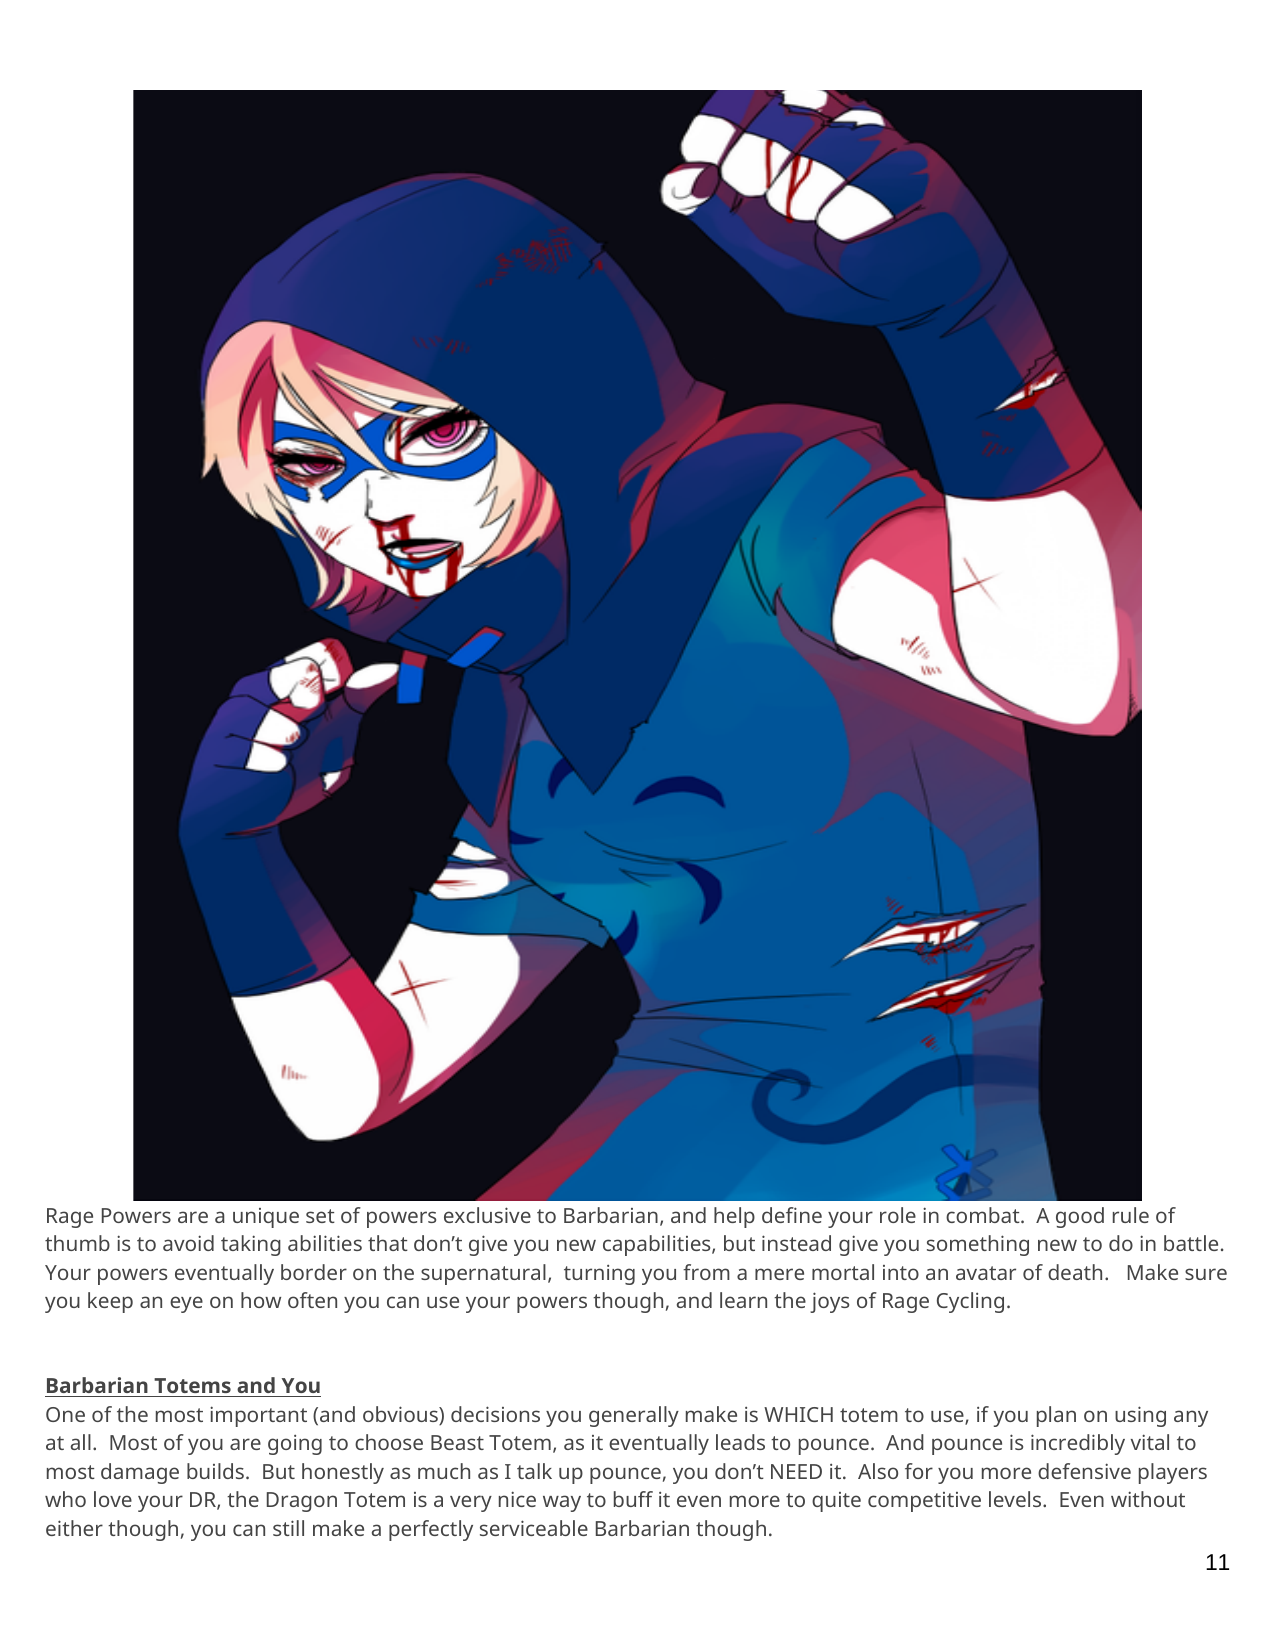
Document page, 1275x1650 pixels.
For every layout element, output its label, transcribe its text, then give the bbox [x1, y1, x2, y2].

text One of the most important (and obvious) decisions you generally make is WHICH totem to use, if you plan on using any at all. Most of you are going to choose Beast Totem, as it eventually leads to pounce. And pounce is incredibly vital to most damage builds. But honestly as much as I talk up pounce, you don’t NEED it. Also for you more defensive players who love your DR, the Dragon Totem is a very nice way to buff it even more to quite competitive levels. Even without either though, you can still make a perfectly serviceable Barbarian though. [45, 1400, 1230, 1542]
text Rage Powers are a unique set of powers exclusive to Barbarian, and help define your role in combat. A good rule of thumb is to avoid taking abilities that don’t give you new capabilities, but instead give you something new to do in battle. Your powers eventually border on the supernatural, turning you from a mere mortal into an avatar of death. Make sure you keep an eye on how often you can use your powers though, and learn the joys of Rage Cycling. [45, 1201, 1230, 1314]
picture [133, 90, 1142, 1201]
text Barbarian Totems and You [45, 1371, 1230, 1400]
